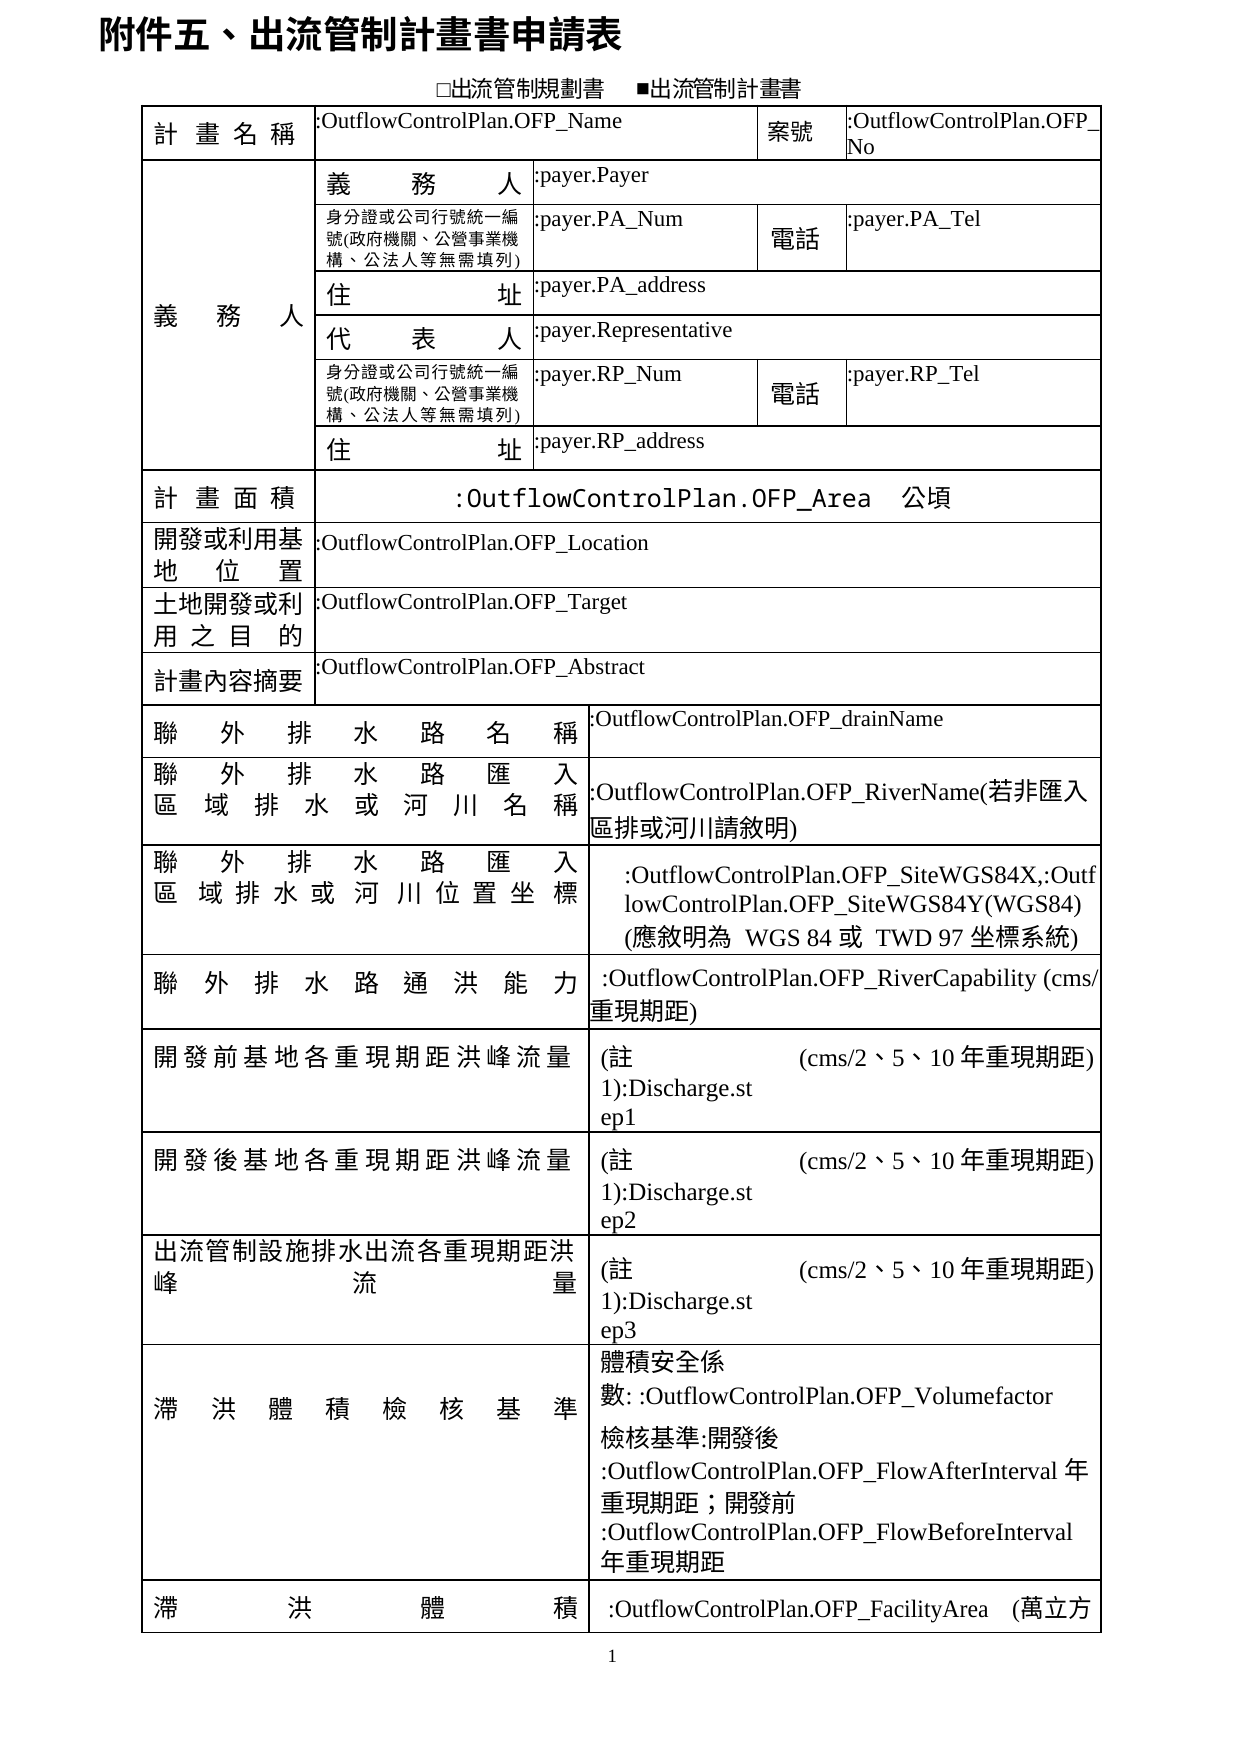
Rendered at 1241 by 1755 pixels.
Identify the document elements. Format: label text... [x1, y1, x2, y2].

table_cell 體 [380, 1581, 545, 1631]
table_cell 開發前基地各重現期距洪峰流量 [143, 1030, 588, 1131]
table_header 案號 [758, 107, 846, 159]
table_cell [353, 1581, 379, 1631]
text □出流管制規劃書 ■出流管制計畫書 [98, 71, 1143, 104]
table_cell 外 排 域 排 水 或 [185, 846, 353, 954]
table_cell :payer.Representative [534, 316, 1100, 359]
table_cell 畫 面 積 [185, 471, 314, 522]
table_cell 土地開發或利 用 之 目 的 [143, 588, 314, 652]
table_cell 住 址 [316, 272, 533, 314]
table_cell 聯 [143, 706, 185, 756]
text 附件五、出流管制計畫書申請表 [98, 5, 1241, 59]
table_cell 出流管制設施排水出流各重現期距洪 峰 流 量 [143, 1236, 588, 1343]
table_cell 外 排 [185, 706, 353, 756]
table_cell :payer.PA_address [534, 272, 1100, 314]
table_cell :OutflowControlPlan.OFP_Location [316, 523, 1100, 587]
table_cell [353, 1345, 379, 1579]
table_cell 外 排 域 排 水 [185, 758, 353, 844]
table_cell :OutflowControlPlan.OFP_Abstract [316, 653, 1100, 704]
table_cell 電話 [758, 360, 846, 425]
table_cell 義 務 人 [316, 161, 533, 204]
table_cell 滯 [143, 1581, 185, 1631]
table_cell 通 洪 能 [380, 955, 545, 1028]
table_cell 開發後基地各重現期距洪峰流量 [143, 1133, 588, 1234]
table_cell 聯 區 [143, 846, 185, 954]
table_cell 路 名 [380, 706, 545, 756]
table_cell 水 或 [353, 758, 379, 844]
table_cell :OutflowControlPlan.OFP_Target [316, 588, 1100, 652]
table_header 畫 名 稱 [185, 107, 314, 159]
table_cell 身分證或公司行號統一編號(政府機關、公營事業機 構、公法人等無需填列) [316, 360, 533, 425]
table_cell 水 [353, 706, 379, 756]
table_cell :OutflowControlPlan.OFP_FacilityArea (萬立方 [590, 1581, 1100, 1631]
table_cell :payer.RP_address [534, 427, 1100, 469]
table_cell 義 [143, 161, 185, 469]
table_cell :payer.RP_Num [534, 360, 757, 425]
table_cell :payer.PA_Num [534, 205, 757, 270]
table_cell :payer.PA_Tel [847, 205, 1100, 270]
table_header :OutflowControlPlan.OFP_No [847, 107, 1100, 159]
table_cell 入 標 [545, 846, 588, 954]
table_cell :OutflowControlPlan.OFP_RiverCapability (cms/重現期距) [590, 955, 1100, 1028]
table_cell 路 匯 川 位 置 坐 [380, 846, 545, 954]
table_cell :OutflowControlPlan.OFP_Area 公頃 [316, 471, 1100, 522]
table_cell 開發或利用基 地 位 置 [143, 523, 314, 587]
table_cell 準 [545, 1345, 588, 1579]
table_header 計 [143, 107, 185, 159]
table_cell 路 匯 河 川 名 [380, 758, 545, 844]
table_cell :OutflowControlPlan.OFP_RiverName(若非匯入區排或河川請敘明) [590, 758, 1100, 844]
table_cell 住 址 [316, 427, 533, 469]
table_cell (註 1):Discharge.step2 [590, 1133, 758, 1234]
table_cell 入 稱 [545, 758, 588, 844]
table_cell :OutflowControlPlan.OFP_SiteWGS84X,:OutflowControlPlan.OFP_SiteWGS84Y(WGS84)(應敘明為 WGS 84 或 TWD 97 坐標系統) [590, 846, 1100, 954]
table_cell :payer.RP_Tel [847, 360, 1100, 425]
table_cell :OutflowControlPlan.OFP_drainName [590, 706, 1100, 756]
table_cell 外 排 水 [185, 955, 353, 1028]
table_cell 稱 [545, 706, 588, 756]
table_cell 聯 [143, 955, 185, 1028]
table_cell (註 1):Discharge.step1 [590, 1030, 758, 1131]
table_cell 檢 核 基 [380, 1345, 545, 1579]
table_cell 計畫內容摘要 [143, 653, 314, 704]
table_cell 聯 區 [143, 758, 185, 844]
table_cell 水 河 [353, 846, 379, 954]
table_cell 計 [143, 471, 185, 522]
table_cell (註 1):Discharge.step3 [590, 1236, 758, 1343]
table_cell 洪 體 積 [185, 1345, 353, 1579]
table_cell (cms/2、5、10 年重現期距) [758, 1236, 1100, 1343]
table_header :OutflowControlPlan.OFP_Name [316, 107, 757, 159]
table_cell :payer.Payer [534, 161, 1100, 204]
table_cell 路 [353, 955, 379, 1028]
table_cell 洪 [185, 1581, 353, 1631]
table_cell 滯 [143, 1345, 185, 1579]
table_cell (cms/2、5、10 年重現期距) [758, 1133, 1100, 1234]
table_cell 力 [545, 955, 588, 1028]
table_cell 電話 [758, 205, 846, 270]
table_cell 身分證或公司行號統一編號(政府機關、公營事業機 構、公法人等無需填列) [316, 205, 533, 270]
table_cell 務 人 [185, 161, 314, 469]
table_cell 積 [545, 1581, 588, 1631]
table_cell (cms/2、5、10 年重現期距) [758, 1030, 1100, 1131]
table_cell 代 表 人 [316, 316, 533, 359]
table_cell 體積安全係數: :OutflowControlPlan.OFP_Volumefactor 檢核基準:開發後 :OutflowControlPlan.OFP_FlowAfterInterval 年重現期距；開發前 :OutflowControlPlan.OFP_FlowBeforeInterval 年重現期距 [590, 1345, 1100, 1579]
